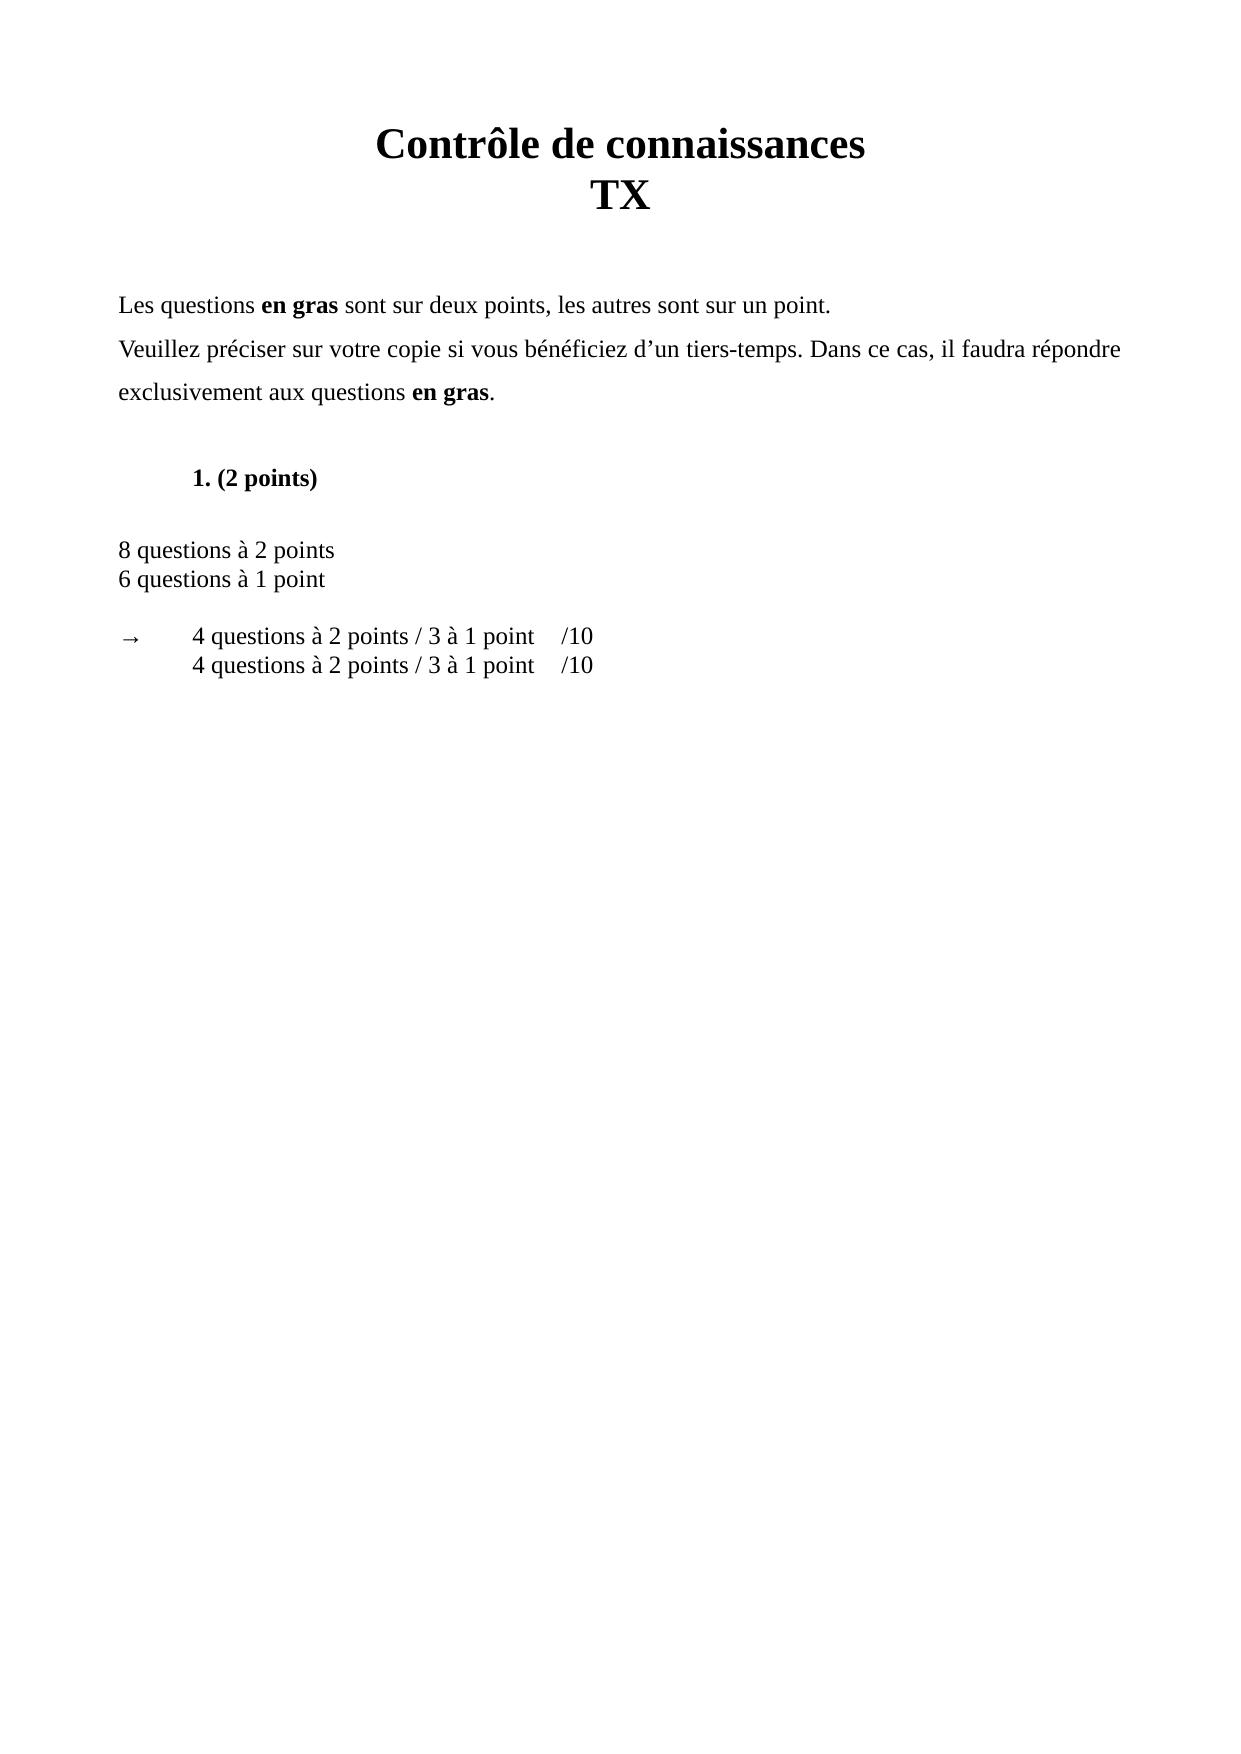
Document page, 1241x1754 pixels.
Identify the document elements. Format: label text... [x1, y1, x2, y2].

text Contrôle de connaissances [118, 118, 1122, 168]
text 8 questions à 2 points [118, 535, 1122, 564]
text TX [118, 168, 1122, 219]
text Les questions en gras sont sur deux points, les autres sont sur un point. [118, 291, 1122, 319]
text 1. (2 points) [192, 463, 1122, 492]
text Veuillez préciser sur votre copie si vous bénéficiez d’un tiers-temps. Dans ce cas, il faudra répondre exclusivement aux questions en gras. [118, 334, 1122, 406]
text 6 questions à 1 point [118, 564, 1122, 592]
text 4 questions à 2 points / 3 à 1 point /10 [118, 650, 1122, 679]
text → 4 questions à 2 points / 3 à 1 point /10 [118, 621, 1122, 650]
